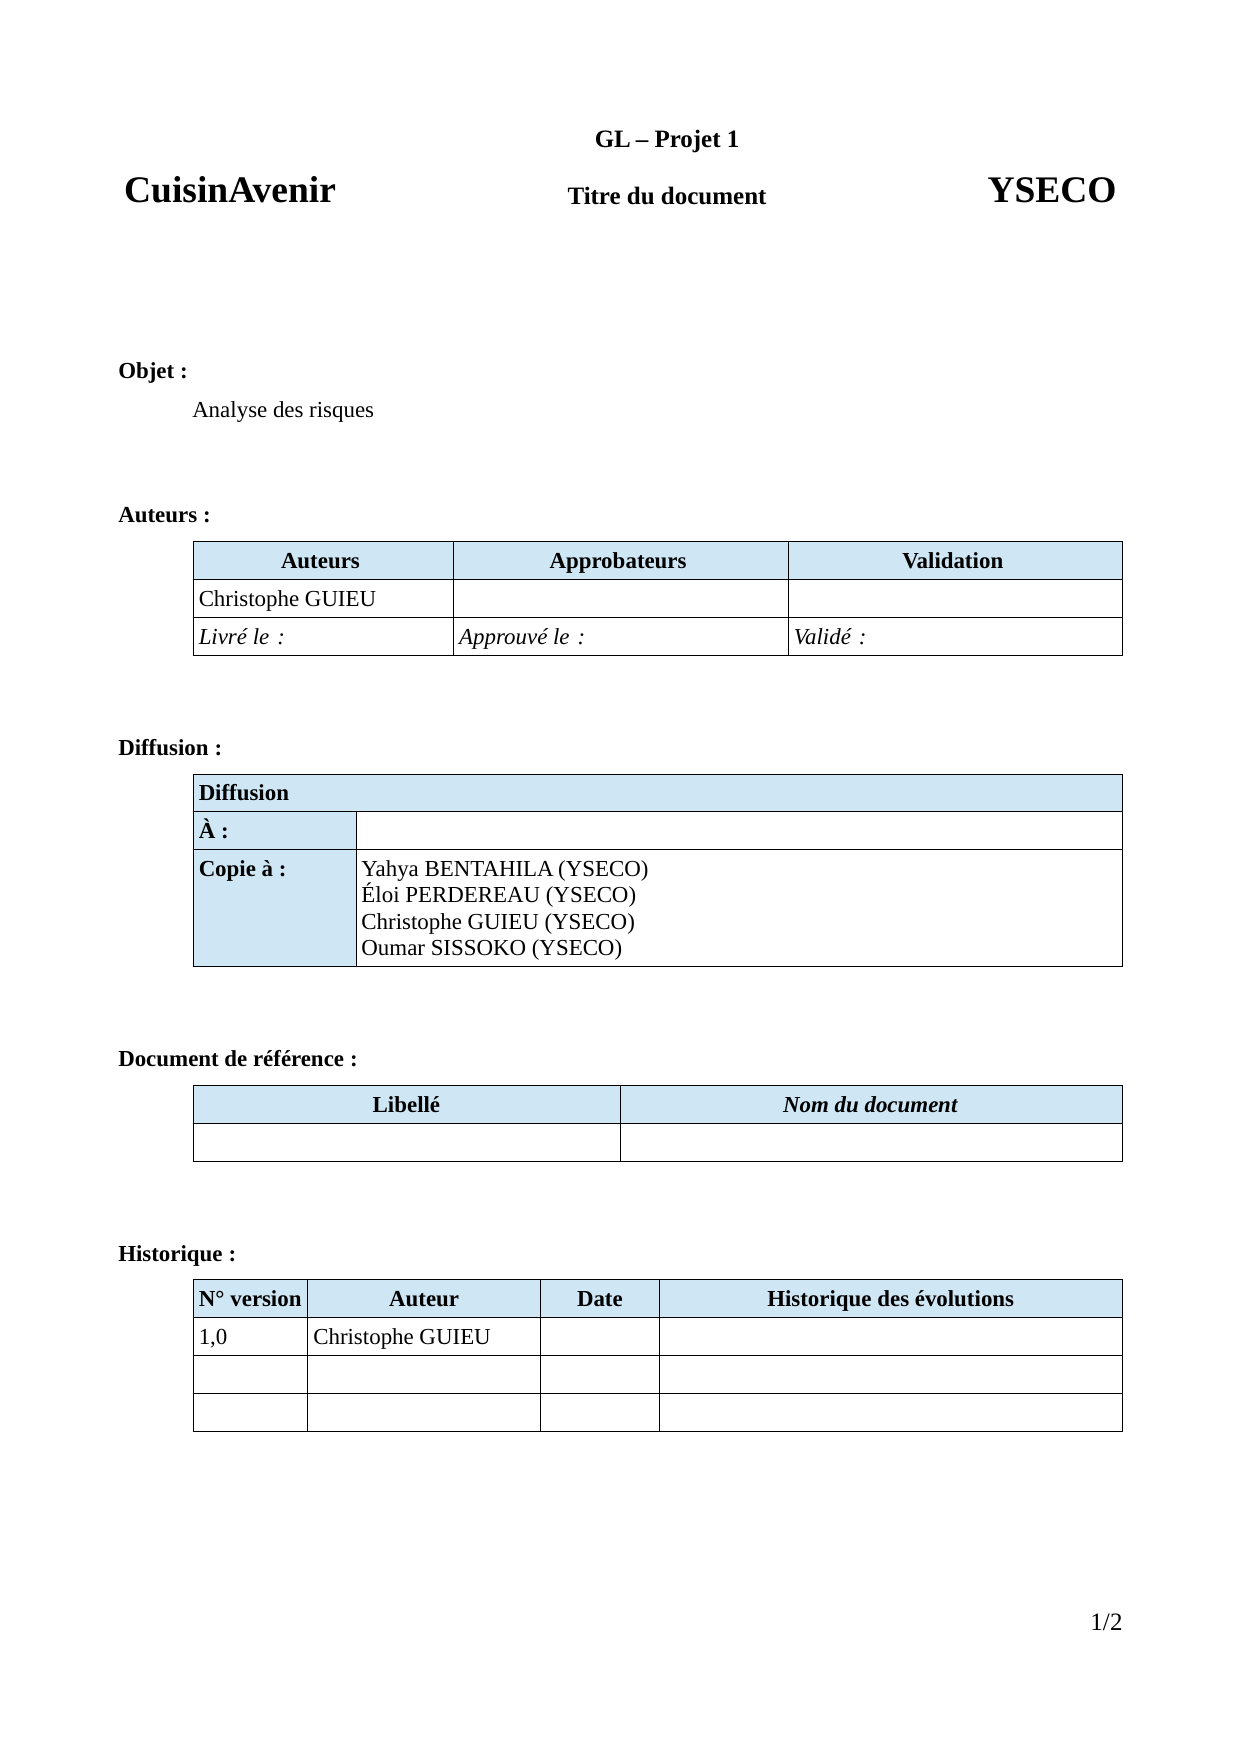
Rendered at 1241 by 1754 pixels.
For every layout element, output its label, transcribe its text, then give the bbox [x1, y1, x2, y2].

table_cell Christophe GUIEU [308, 1318, 540, 1355]
text Document de référence : [118, 1045, 1122, 1072]
table_header Historique des évolutions [660, 1280, 1122, 1317]
table_cell [454, 580, 788, 617]
table_header Auteur [308, 1280, 540, 1317]
table_header Auteurs [194, 542, 453, 579]
table_cell Livré le : [194, 618, 453, 655]
table_cell [357, 812, 1122, 849]
table_header Validation [789, 542, 1122, 579]
table_cell Yahya BENTAHILA (YSECO) Éloi PERDEREAU (YSECO) Christophe GUIEU (YSECO) Oumar SISSOKO (YSECO) [357, 850, 1122, 966]
table_cell [194, 1394, 307, 1431]
table_cell [789, 580, 1122, 617]
table_header N° version [194, 1280, 307, 1317]
table_cell [621, 1124, 1122, 1161]
table_header Date [541, 1280, 659, 1317]
table_cell Validé : [789, 618, 1122, 655]
table_cell [194, 1356, 307, 1393]
text Analyse des risques [118, 396, 1122, 422]
table_cell 1,0 [194, 1318, 307, 1355]
table_cell [660, 1394, 1122, 1431]
table_cell [660, 1318, 1122, 1355]
table_header Nom du document [621, 1086, 1122, 1123]
table_cell [308, 1356, 540, 1393]
table_header Approbateurs [454, 542, 788, 579]
table_cell [308, 1394, 540, 1431]
text Diffusion : [118, 734, 1122, 760]
table_cell [541, 1394, 659, 1431]
table_cell [541, 1356, 659, 1393]
table_cell Christophe GUIEU [194, 580, 453, 617]
table_cell [194, 1124, 620, 1161]
table_cell [541, 1318, 659, 1355]
text Auteurs : [118, 502, 1122, 528]
text Objet : [118, 357, 1122, 383]
table_header Libellé [194, 1086, 620, 1123]
text Historique : [118, 1240, 1122, 1266]
table_cell À : [194, 812, 356, 849]
table_cell Copie à : [194, 850, 356, 966]
table_header Diffusion [194, 775, 1122, 811]
table_cell Approuvé le : [454, 618, 788, 655]
table_cell [660, 1356, 1122, 1393]
